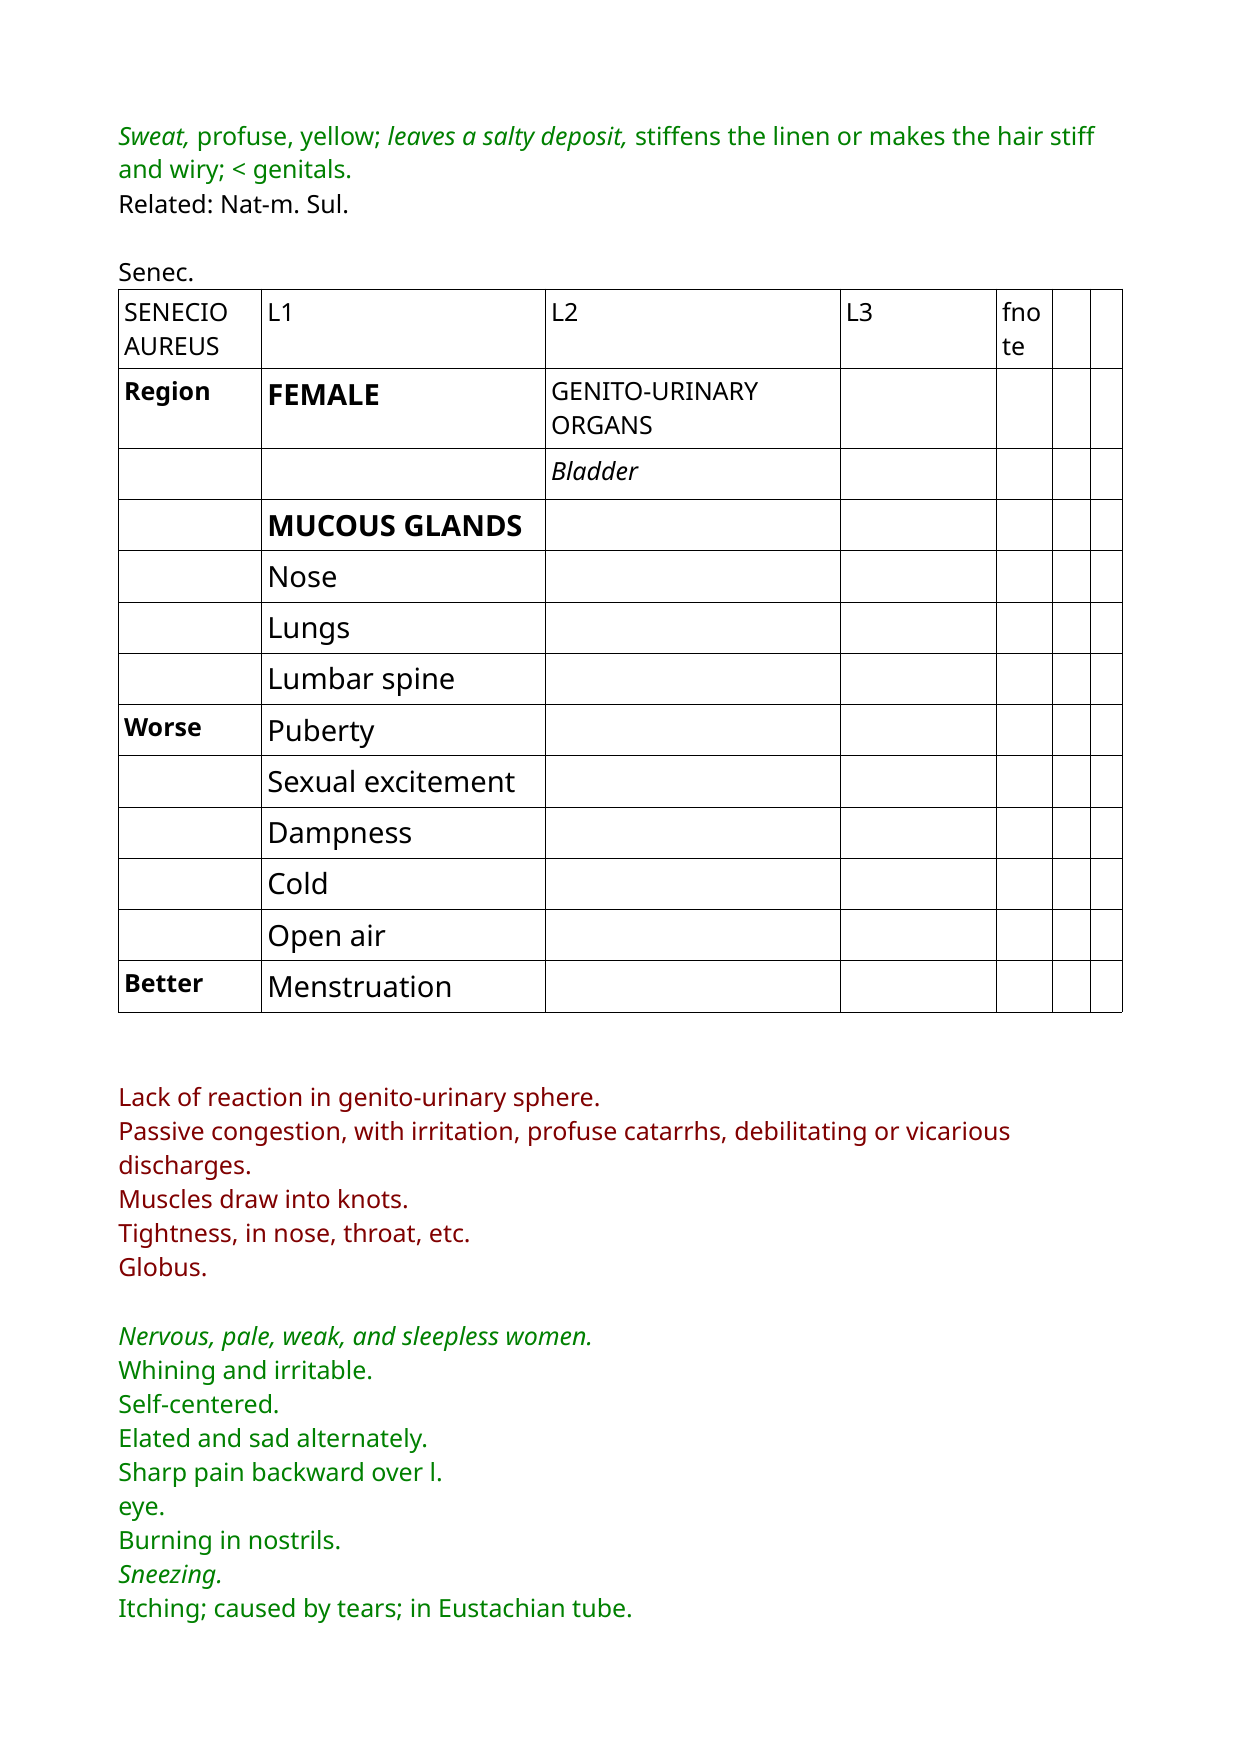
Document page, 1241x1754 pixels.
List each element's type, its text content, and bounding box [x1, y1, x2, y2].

table_cell [997, 603, 1052, 653]
table_cell [1053, 705, 1090, 755]
table_cell [546, 910, 840, 960]
table_cell [1053, 369, 1090, 448]
table_cell [1053, 859, 1090, 909]
table_cell [262, 449, 545, 499]
table_cell Dampness [262, 808, 545, 858]
table_cell [1053, 654, 1090, 704]
table_cell [1091, 808, 1122, 858]
table_cell [546, 551, 840, 602]
table_cell [997, 369, 1052, 448]
table_cell [841, 654, 996, 704]
table_cell [841, 705, 996, 755]
text Sharp pain backward over l. [118, 1454, 1122, 1488]
table_cell [1091, 961, 1122, 1012]
table_cell Open air [262, 910, 545, 960]
table_cell [841, 449, 996, 499]
table_cell [841, 961, 996, 1012]
table_cell [1091, 859, 1122, 909]
table_header L3 [841, 290, 996, 368]
table_cell [546, 500, 840, 550]
table_cell Worse [119, 705, 261, 755]
text Self-centered. [118, 1386, 1122, 1420]
table_cell Lungs [262, 603, 545, 653]
table_cell [1091, 551, 1122, 602]
table_cell [997, 654, 1052, 704]
table_cell [546, 705, 840, 755]
table_cell Lumbar spine [262, 654, 545, 704]
table_cell FEMALE [262, 369, 545, 448]
table_cell [997, 449, 1052, 499]
table_cell [841, 756, 996, 807]
table_cell [119, 910, 261, 960]
table_cell [119, 603, 261, 653]
table_cell [546, 859, 840, 909]
table_cell [1053, 603, 1090, 653]
text Related: Nat-m. Sul. [118, 186, 1122, 220]
table_cell [997, 551, 1052, 602]
table_cell MUCOUS GLANDS [262, 500, 545, 550]
table_cell [1091, 756, 1122, 807]
table_cell Better [119, 961, 261, 1012]
table_cell [1053, 910, 1090, 960]
table_cell Puberty [262, 705, 545, 755]
table_cell [841, 910, 996, 960]
table_cell [997, 859, 1052, 909]
text Whining and irritable. [118, 1352, 1122, 1386]
text Itching; caused by tears; in Eustachian tube. [118, 1591, 1122, 1625]
table_cell [997, 500, 1052, 550]
table_cell [119, 654, 261, 704]
table_header fnote [997, 290, 1052, 368]
table_cell [1091, 603, 1122, 653]
table_cell [841, 369, 996, 448]
table_cell [1091, 705, 1122, 755]
table_cell [119, 500, 261, 550]
table_cell [119, 551, 261, 602]
table_cell [1091, 369, 1122, 448]
table_cell [1091, 910, 1122, 960]
table_cell [546, 603, 840, 653]
table_cell Menstruation [262, 961, 545, 1012]
text Muscles draw into knots. [118, 1182, 1122, 1216]
table_cell [1053, 449, 1090, 499]
table_cell [1053, 961, 1090, 1012]
table_cell [997, 910, 1052, 960]
table_cell [841, 551, 996, 602]
table_cell [1053, 808, 1090, 858]
text Lack of reaction in genito-urinary sphere. [118, 1080, 1122, 1114]
table_cell [1053, 756, 1090, 807]
table_cell [997, 705, 1052, 755]
text Burning in nostrils. [118, 1523, 1122, 1557]
table_cell [997, 808, 1052, 858]
table_cell GENITO-URINARY ORGANS [546, 369, 840, 448]
table_cell [1091, 654, 1122, 704]
table_cell [997, 961, 1052, 1012]
text Passive congestion, with irritation, profuse catarrhs, debilitating or vicarious discharges. [118, 1114, 1122, 1182]
table_cell [841, 500, 996, 550]
text Sweat, profuse, yellow; leaves a salty deposit, stiffens the linen or makes the hair stiff and wiry; < genitals. [118, 118, 1122, 186]
table_cell [1053, 551, 1090, 602]
table_cell [546, 654, 840, 704]
table_header [1053, 290, 1090, 368]
text Senec. [118, 254, 1122, 288]
table_cell [546, 756, 840, 807]
table_cell [546, 808, 840, 858]
text Globus. [118, 1250, 1122, 1284]
table_cell [841, 603, 996, 653]
table_cell [841, 808, 996, 858]
table_cell Cold [262, 859, 545, 909]
table_cell [1053, 500, 1090, 550]
table_header L1 [262, 290, 545, 368]
table_cell Nose [262, 551, 545, 602]
text Elated and sad alternately. [118, 1420, 1122, 1454]
text Sneezing. [118, 1557, 1122, 1591]
text Nervous, pale, weak, and sleepless women. [118, 1318, 1122, 1352]
table_cell [997, 756, 1052, 807]
table_cell [1091, 500, 1122, 550]
table_cell [546, 961, 840, 1012]
table_header [1091, 290, 1122, 368]
table_cell [1091, 449, 1122, 499]
table_cell Sexual excitement [262, 756, 545, 807]
table_header SENECIO AUREUS [119, 290, 261, 368]
table_cell [841, 859, 996, 909]
table_cell [119, 756, 261, 807]
table_cell Region [119, 369, 261, 448]
text eye. [118, 1488, 1122, 1523]
table_header L2 [546, 290, 840, 368]
text Tightness, in nose, throat, etc. [118, 1216, 1122, 1250]
table_cell [119, 449, 261, 499]
table_cell [119, 808, 261, 858]
table_cell Bladder [546, 449, 840, 499]
table_cell [119, 859, 261, 909]
